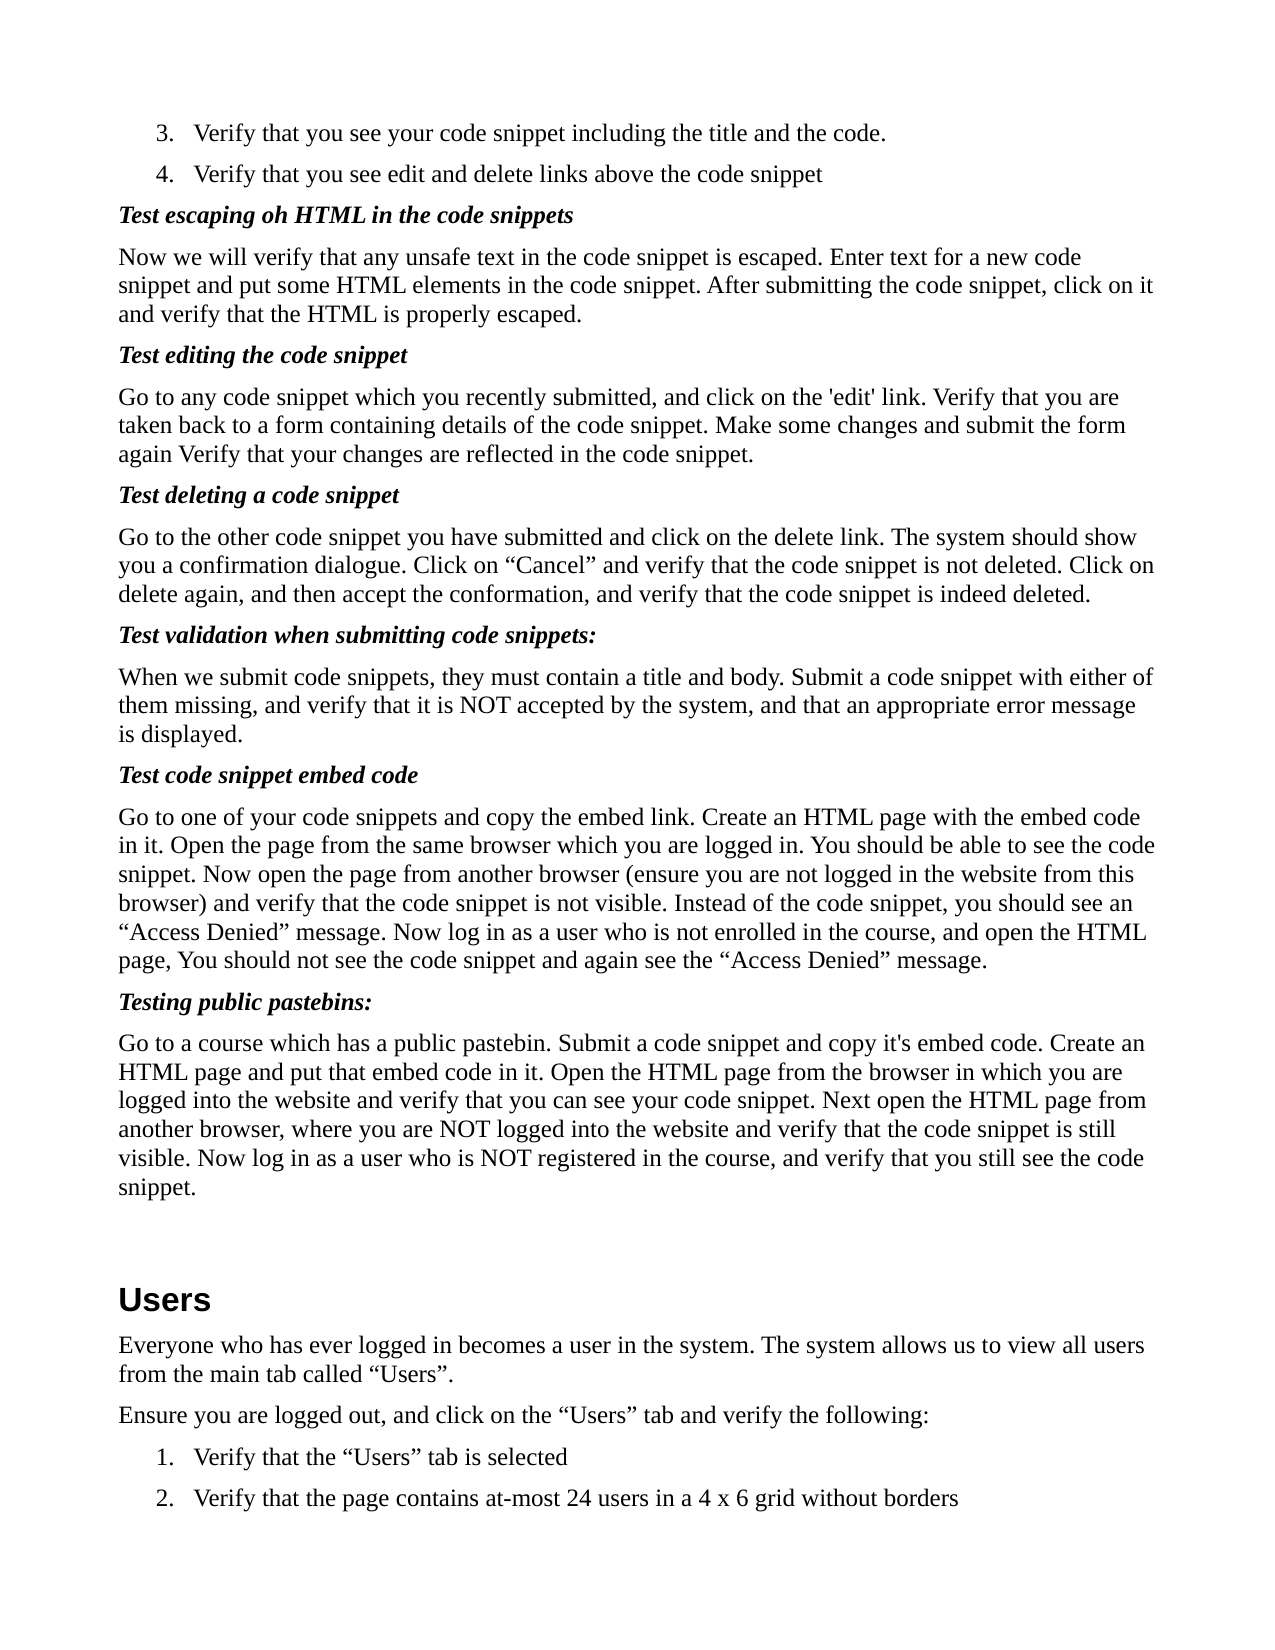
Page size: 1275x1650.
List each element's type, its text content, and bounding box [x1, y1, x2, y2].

list Verify that you see edit and delete links above the code snippet [156, 159, 1157, 188]
text Now we will verify that any unsafe text in the code snippet is escaped. Enter text for a new code snippet and put some HTML elements in the code snippet. After submitting the code snippet, click on it and verify that the HTML is properly escaped. [118, 242, 1157, 328]
list Verify that the “Users” tab is selected [156, 1442, 1157, 1471]
subtitle Users [118, 1279, 1157, 1318]
text Test deleting a code snippet [118, 481, 1157, 509]
text Go to any code snippet which you recently submitted, and click on the 'edit' link. Verify that you are taken back to a form containing details of the code snippet. Make some changes and submit the form again Verify that your changes are reflected in the code snippet. [118, 382, 1157, 468]
text Test validation when submitting code snippets: [118, 621, 1157, 649]
list Verify that you see your code snippet including the title and the code. [156, 118, 1157, 147]
text Go to a course which has a public pastebin. Submit a code snippet and copy it's embed code. Create an HTML page and put that embed code in it. Open the HTML page from the browser in which you are logged into the website and verify that you can see your code snippet. Next open the HTML page from another browser, where you are NOT logged into the website and verify that the code snippet is still visible. Now log in as a user who is NOT registered in the course, and verify that you still see the code snippet. [118, 1028, 1157, 1201]
text Test editing the code snippet [118, 341, 1157, 369]
list Verify that the page contains at-most 24 users in a 4 x 6 grid without borders [156, 1483, 1157, 1512]
text Test escaping oh HTML in the code snippets [118, 201, 1157, 229]
text When we submit code snippets, they must contain a title and body. Submit a code snippet with either of them missing, and verify that it is NOT accepted by the system, and that an appropriate error message is displayed. [118, 662, 1157, 748]
text Go to one of your code snippets and copy the embed link. Create an HTML page with the embed code in it. Open the page from the same browser which you are logged in. You should be able to see the code snippet. Now open the page from another browser (ensure you are not logged in the website from this browser) and verify that the code snippet is not visible. Instead of the code snippet, you should see an “Access Denied” message. Now log in as a user who is not enrolled in the course, and open the HTML page, You should not see the code snippet and again see the “Access Denied” message. [118, 802, 1157, 974]
text Ensure you are logged out, and click on the “Users” tab and verify the following: [118, 1401, 1157, 1429]
text Test code snippet embed code [118, 761, 1157, 789]
text Go to the other code snippet you have submitted and click on the delete link. The system should show you a confirmation dialogue. Click on “Cancel” and verify that the code snippet is not deleted. Click on delete again, and then accept the conformation, and verify that the code snippet is indeed deleted. [118, 522, 1157, 608]
text Everyone who has ever logged in becomes a user in the system. The system allows us to view all users from the main tab called “Users”. [118, 1331, 1157, 1388]
text Testing public pastebins: [118, 987, 1157, 1016]
